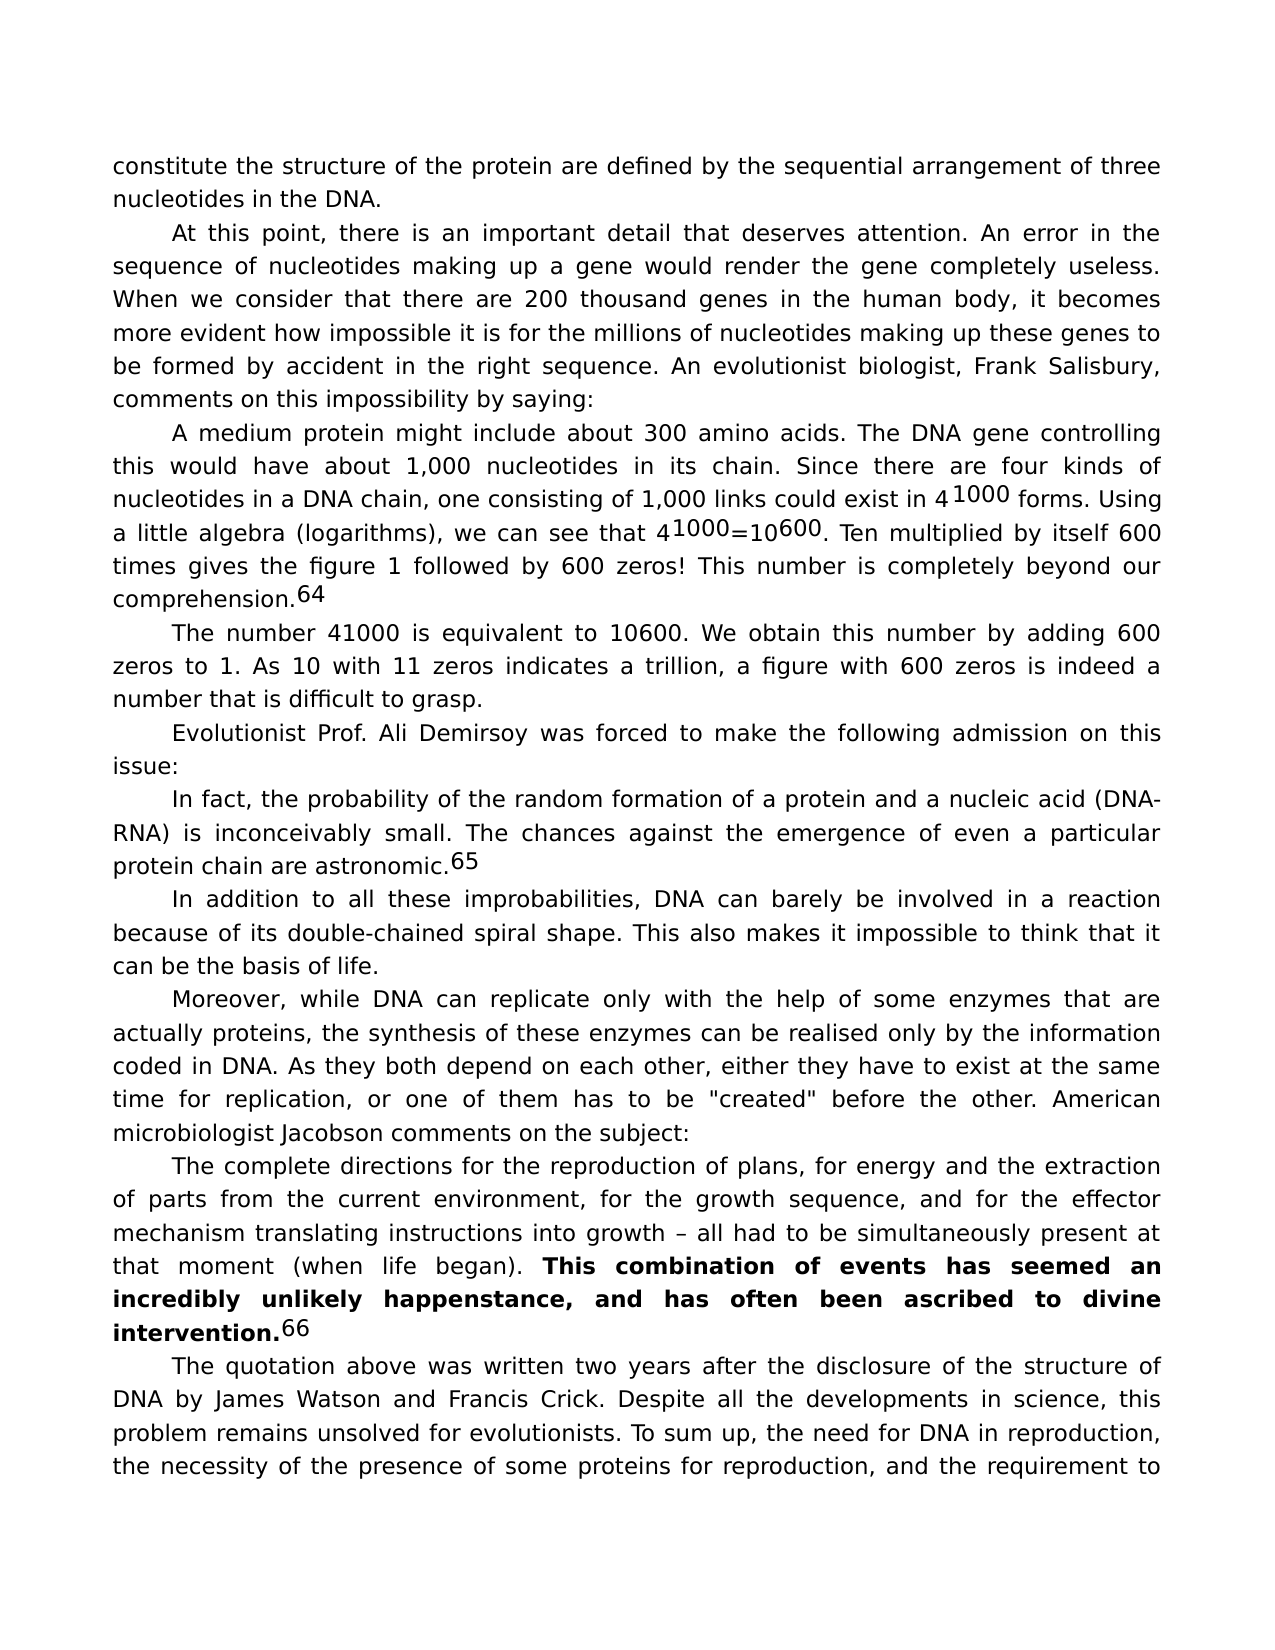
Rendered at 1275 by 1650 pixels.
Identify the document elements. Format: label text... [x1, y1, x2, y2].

text The complete directions for the reproduction of plans, for energy and the extraction of parts from the current environment, for the growth sequence, and for the effector mechanism translating instructions into growth – all had to be simultaneously present at that moment (when life began). This combination of events has seemed an incredibly unlikely happenstance, and has often been ascribed to divine intervention.66 [112, 1148, 1162, 1348]
text constitute the structure of the protein are defined by the sequential arrangement of three nucleotides in the DNA. [112, 148, 1162, 214]
text At this point, there is an important detail that deserves attention. An error in the sequence of nucleotides making up a gene would render the gene completely useless. When we consider that there are 200 thousand genes in the human body, it becomes more evident how impossible it is for the millions of nucleotides making up these genes to be formed by accident in the right sequence. An evolutionist biologist, Frank Salisbury, comments on this impossibility by saying: [112, 214, 1162, 414]
text Moreover, while DNA can replicate only with the help of some enzymes that are actually proteins, the synthesis of these enzymes can be realised only by the information coded in DNA. As they both depend on each other, either they have to exist at the same time for replication, or one of them has to be "created" before the other. American microbiologist Jacobson comments on the subject: [112, 981, 1162, 1148]
text A medium protein might include about 300 amino acids. The DNA gene controlling this would have about 1,000 nucleotides in its chain. Since there are four kinds of nucleotides in a DNA chain, one consisting of 1,000 links could exist in 41000 forms. Using a little algebra (logarithms), we can see that 41000=10600. Ten multiplied by itself 600 times gives the figure 1 followed by 600 zeros! This number is completely beyond our comprehension.64 [112, 414, 1162, 614]
text Evolutionist Prof. Ali Demirsoy was forced to make the following admission on this issue: [112, 714, 1162, 781]
text In fact, the probability of the random formation of a protein and a nucleic acid (DNA-RNA) is inconceivably small. The chances against the emergence of even a particular protein chain are astronomic.65 [112, 781, 1162, 881]
text The number 41000 is equivalent to 10600. We obtain this number by adding 600 zeros to 1. As 10 with 11 zeros indicates a trillion, a figure with 600 zeros is indeed a number that is difficult to grasp. [112, 614, 1162, 714]
text In addition to all these improbabilities, DNA can barely be involved in a reaction because of its double-chained spiral shape. This also makes it impossible to think that it can be the basis of life. [112, 881, 1162, 981]
text The quotation above was written two years after the disclosure of the structure of DNA by James Watson and Francis Crick. Despite all the developments in science, this problem remains unsolved for evolutionists. To sum up, the need for DNA in reproduction, the necessity of the presence of some proteins for reproduction, and the requirement to [112, 1348, 1162, 1481]
